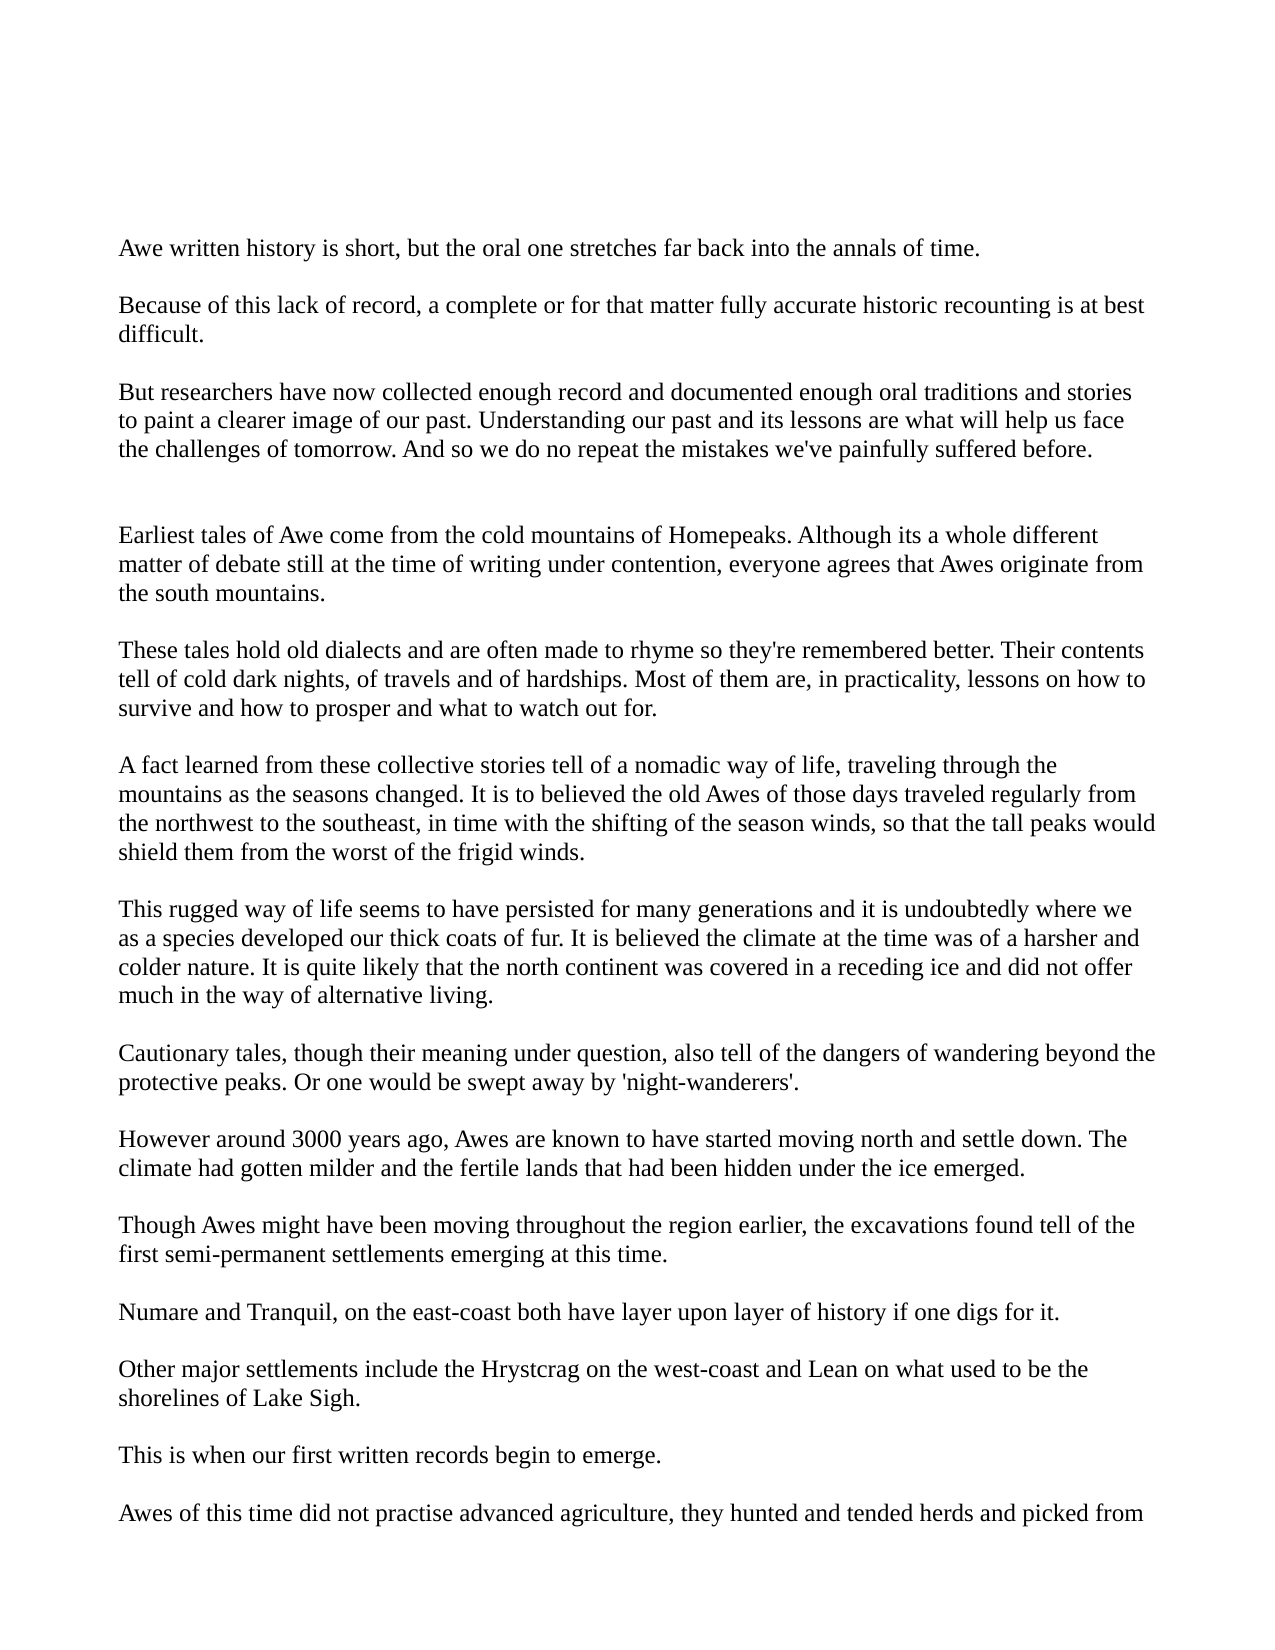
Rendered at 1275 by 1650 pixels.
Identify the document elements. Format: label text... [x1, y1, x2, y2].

text But researchers have now collected enough record and documented enough oral traditions and stories to paint a clearer image of our past. Understanding our past and its lessons are what will help us face the challenges of tomorrow. And so we do no repeat the mistakes we've painfully suffered before. [118, 377, 1157, 463]
text Though Awes might have been moving throughout the region earlier, the excavations found tell of the first semi-permanent settlements emerging at this time. [118, 1211, 1157, 1268]
text These tales hold old dialects and are often made to rhyme so they're remembered better. Their contents tell of cold dark nights, of travels and of hardships. Most of them are, in practicality, lessons on how to survive and how to prosper and what to watch out for. [118, 636, 1157, 722]
text However around 3000 years ago, Awes are known to have started moving north and settle down. The climate had gotten milder and the fertile lands that had been hidden under the ice emerged. [118, 1124, 1157, 1182]
text This is when our first written records begin to emerge. [118, 1441, 1157, 1469]
text Other major settlements include the Hrystcrag on the west-coast and Lean on what used to be the shorelines of Lake Sigh. [118, 1354, 1157, 1412]
text Cautionary tales, though their meaning under question, also tell of the dangers of wandering beyond the protective peaks. Or one would be swept away by 'night-wanderers'. [118, 1038, 1157, 1096]
text A fact learned from these collective stories tell of a nomadic way of life, traveling through the mountains as the seasons changed. It is to believed the old Awes of those days traveled regularly from the northwest to the southeast, in time with the shifting of the season winds, so that the tall peaks would shield them from the worst of the frigid winds. [118, 751, 1157, 866]
text Numare and Tranquil, on the east-coast both have layer upon layer of history if one digs for it. [118, 1297, 1157, 1326]
text Because of this lack of record, a complete or for that matter fully accurate historic recounting is at best difficult. [118, 291, 1157, 348]
text Awe written history is short, but the oral one stretches far back into the annals of time. [118, 233, 1157, 262]
text Awes of this time did not practise advanced agriculture, they hunted and tended herds and picked from [118, 1498, 1157, 1527]
text Earliest tales of Awe come from the cold mountains of Homepeaks. Although its a whole different matter of debate still at the time of writing under contention, everyone agrees that Awes originate from the south mountains. [118, 521, 1157, 607]
text This rugged way of life seems to have persisted for many generations and it is undoubtedly where we as a species developed our thick coats of fur. It is believed the climate at the time was of a harsher and colder nature. It is quite likely that the north continent was covered in a receding ice and did not offer much in the way of alternative living. [118, 894, 1157, 1009]
